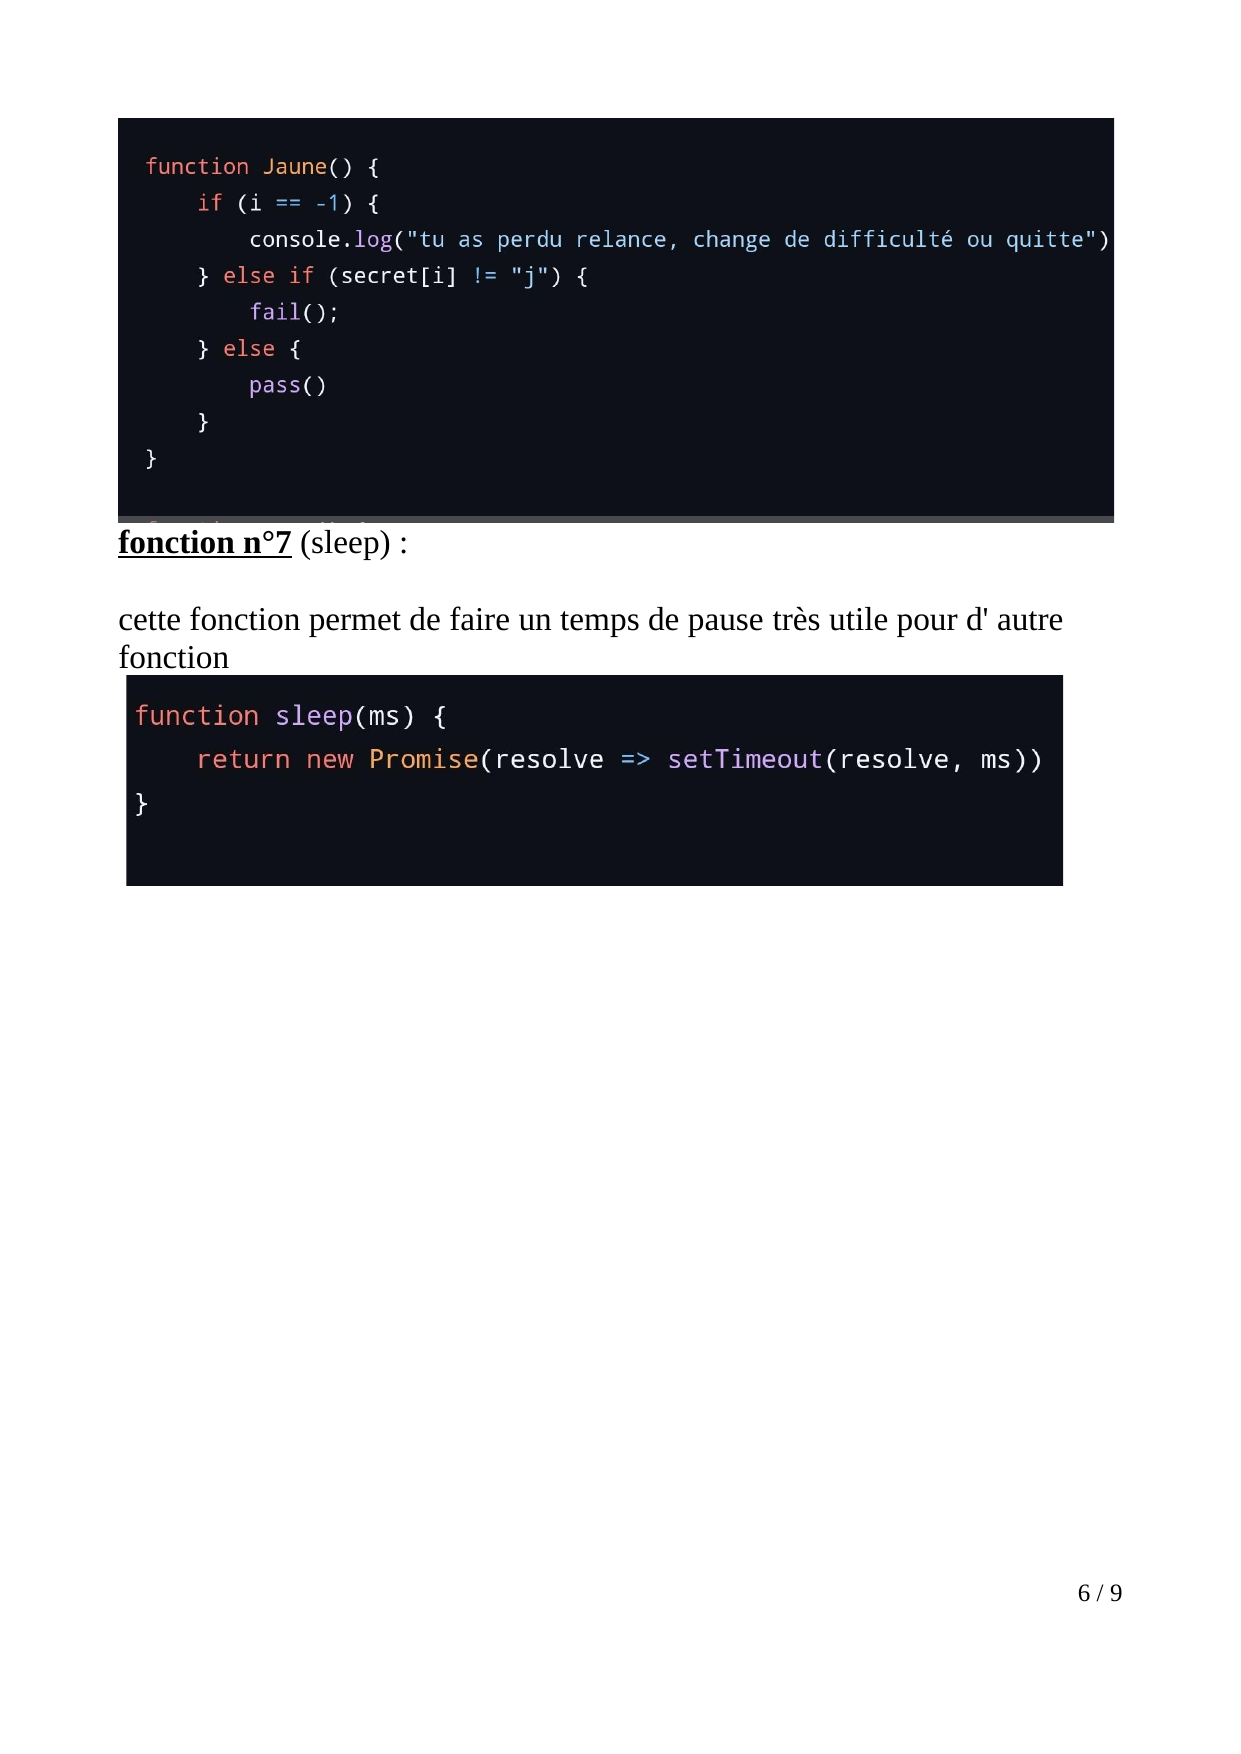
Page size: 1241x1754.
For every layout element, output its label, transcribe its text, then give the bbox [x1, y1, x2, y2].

text cette fonction permet de faire un temps de pause très utile pour d' autre fonction [118, 599, 1122, 676]
picture [126, 675, 1064, 886]
picture [118, 118, 1115, 523]
text fonction n°7 (sleep) : [118, 522, 1122, 561]
